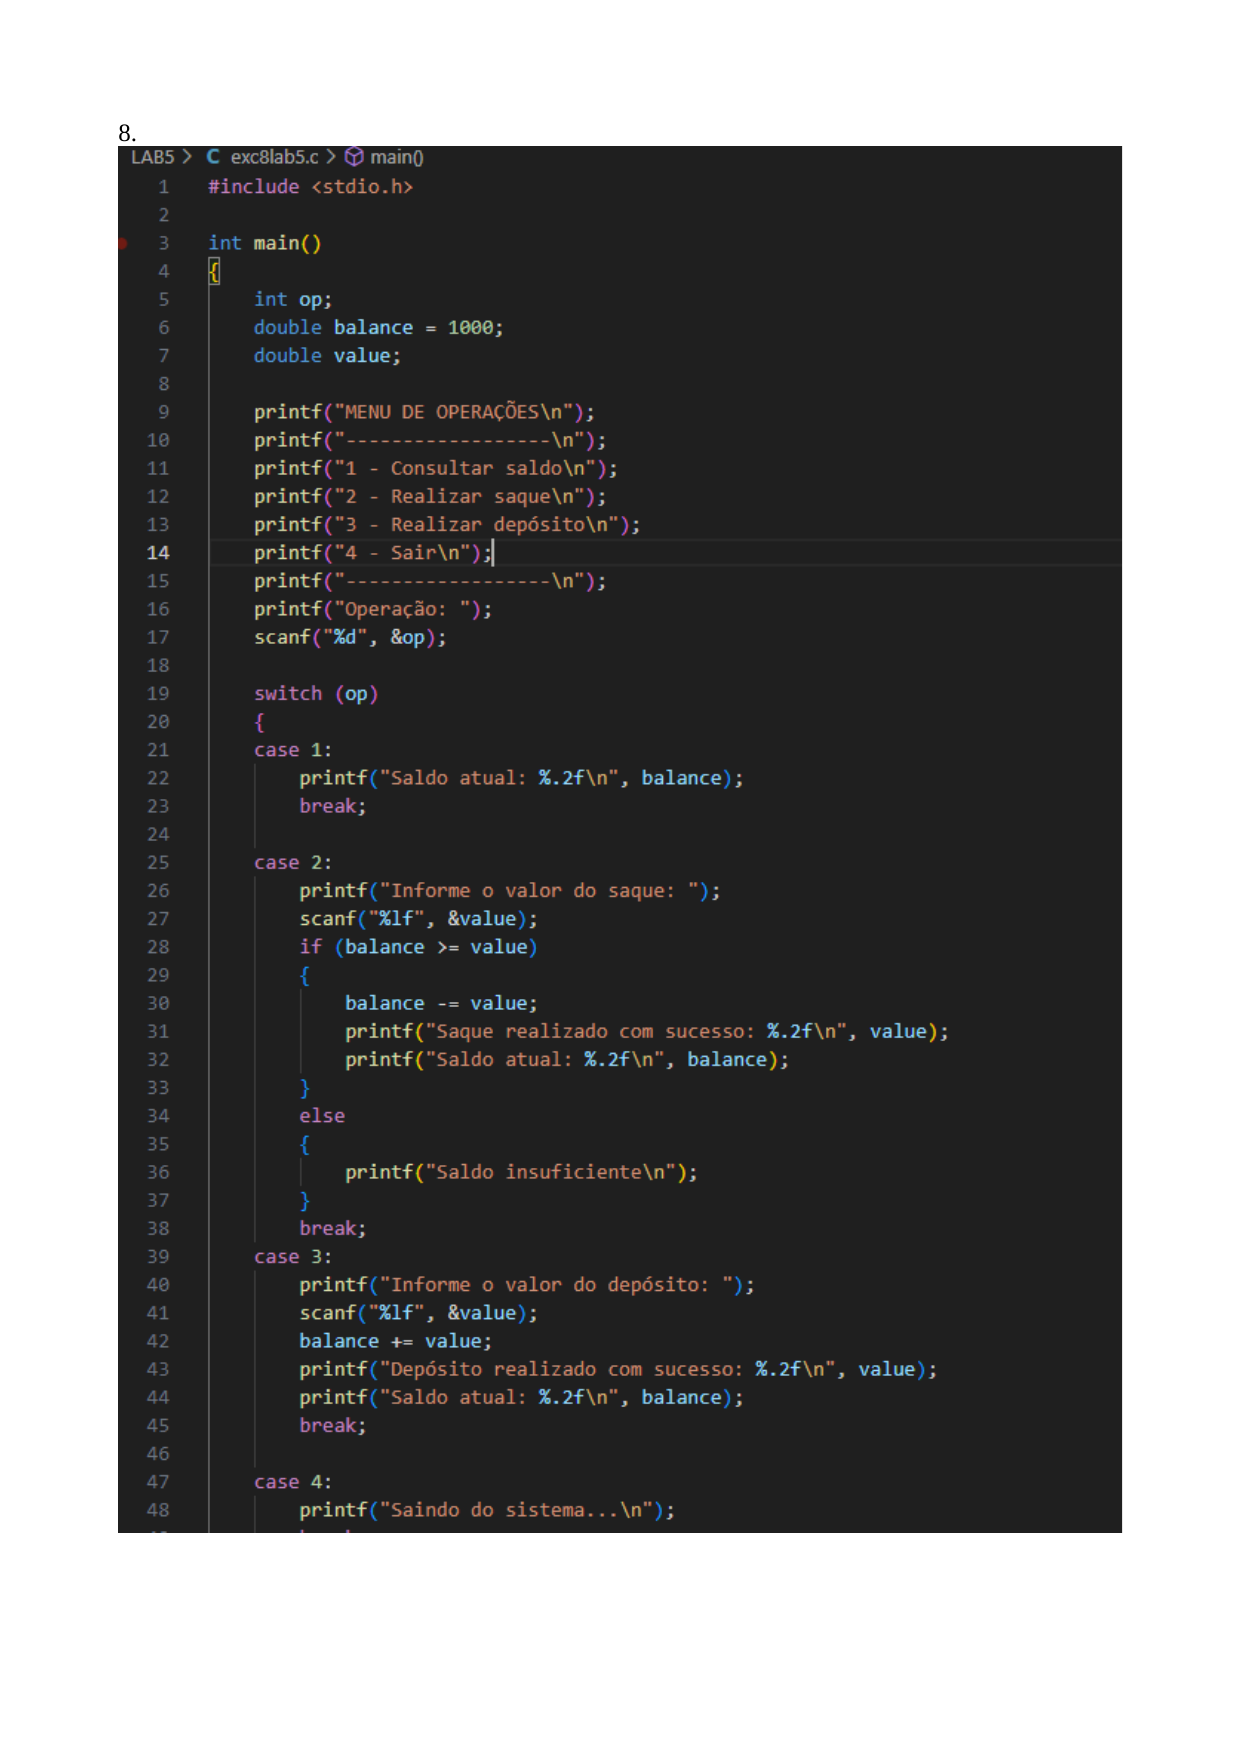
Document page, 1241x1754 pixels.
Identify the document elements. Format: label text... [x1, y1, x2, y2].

picture [118, 146, 1123, 1533]
text 8. [118, 118, 1122, 146]
